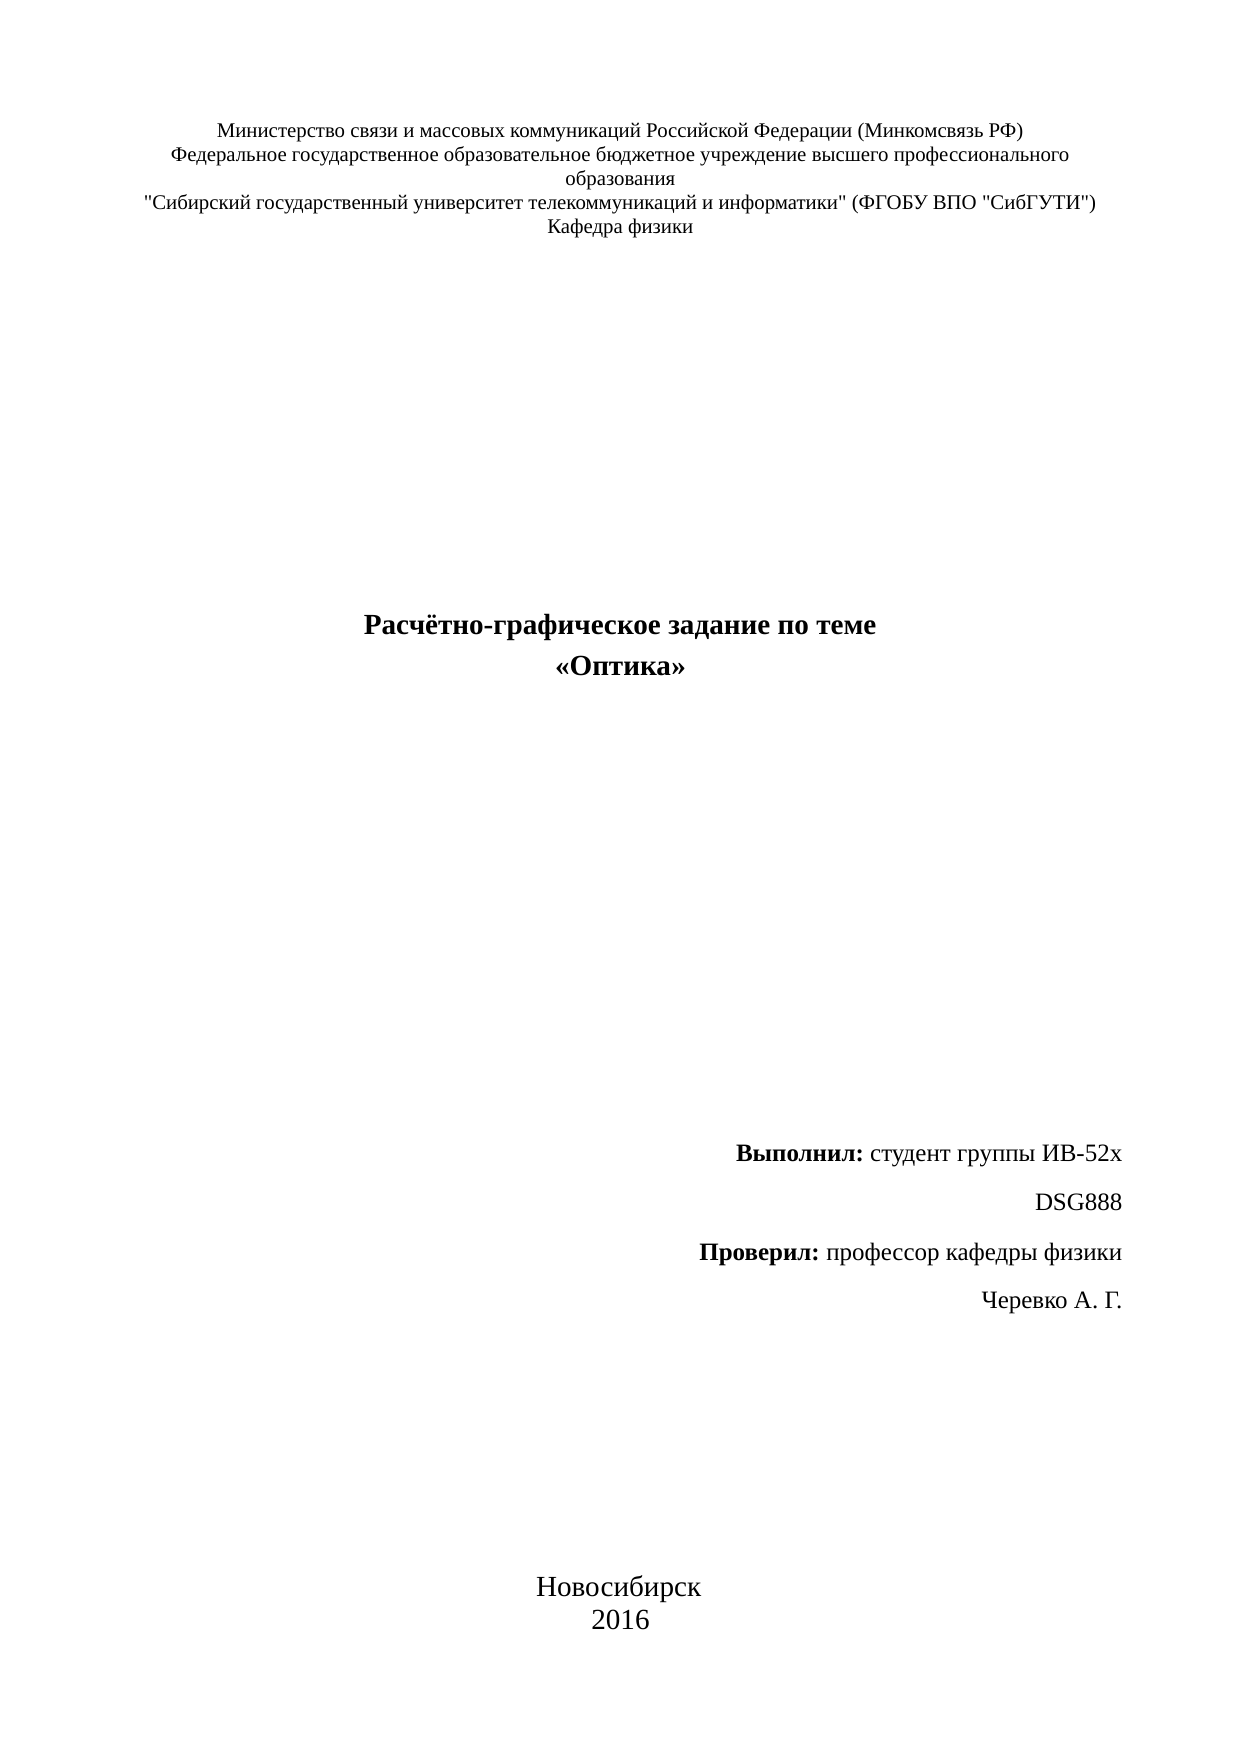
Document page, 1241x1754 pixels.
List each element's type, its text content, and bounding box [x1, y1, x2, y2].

text Расчётно-графическое задание по теме «Оптика» [118, 607, 1122, 681]
text Министерство связи и массовых коммуникаций Российской Федерации (Минкомсвязь РФ) Федеральное государственное образовательное бюджетное учреждение высшего профессионального образования "Сибирский государственный университет телекоммуникаций и информатики" (ФГОБУ ВПО "СибГУТИ") Кафедра физики [118, 118, 1122, 238]
text Черевко А. Г. [118, 1286, 1122, 1314]
text Проверил: профессор кафедры физики [118, 1237, 1122, 1265]
text Выполнил: студент группы ИВ-52x [118, 1138, 1122, 1167]
text DSG888 [118, 1187, 1122, 1216]
